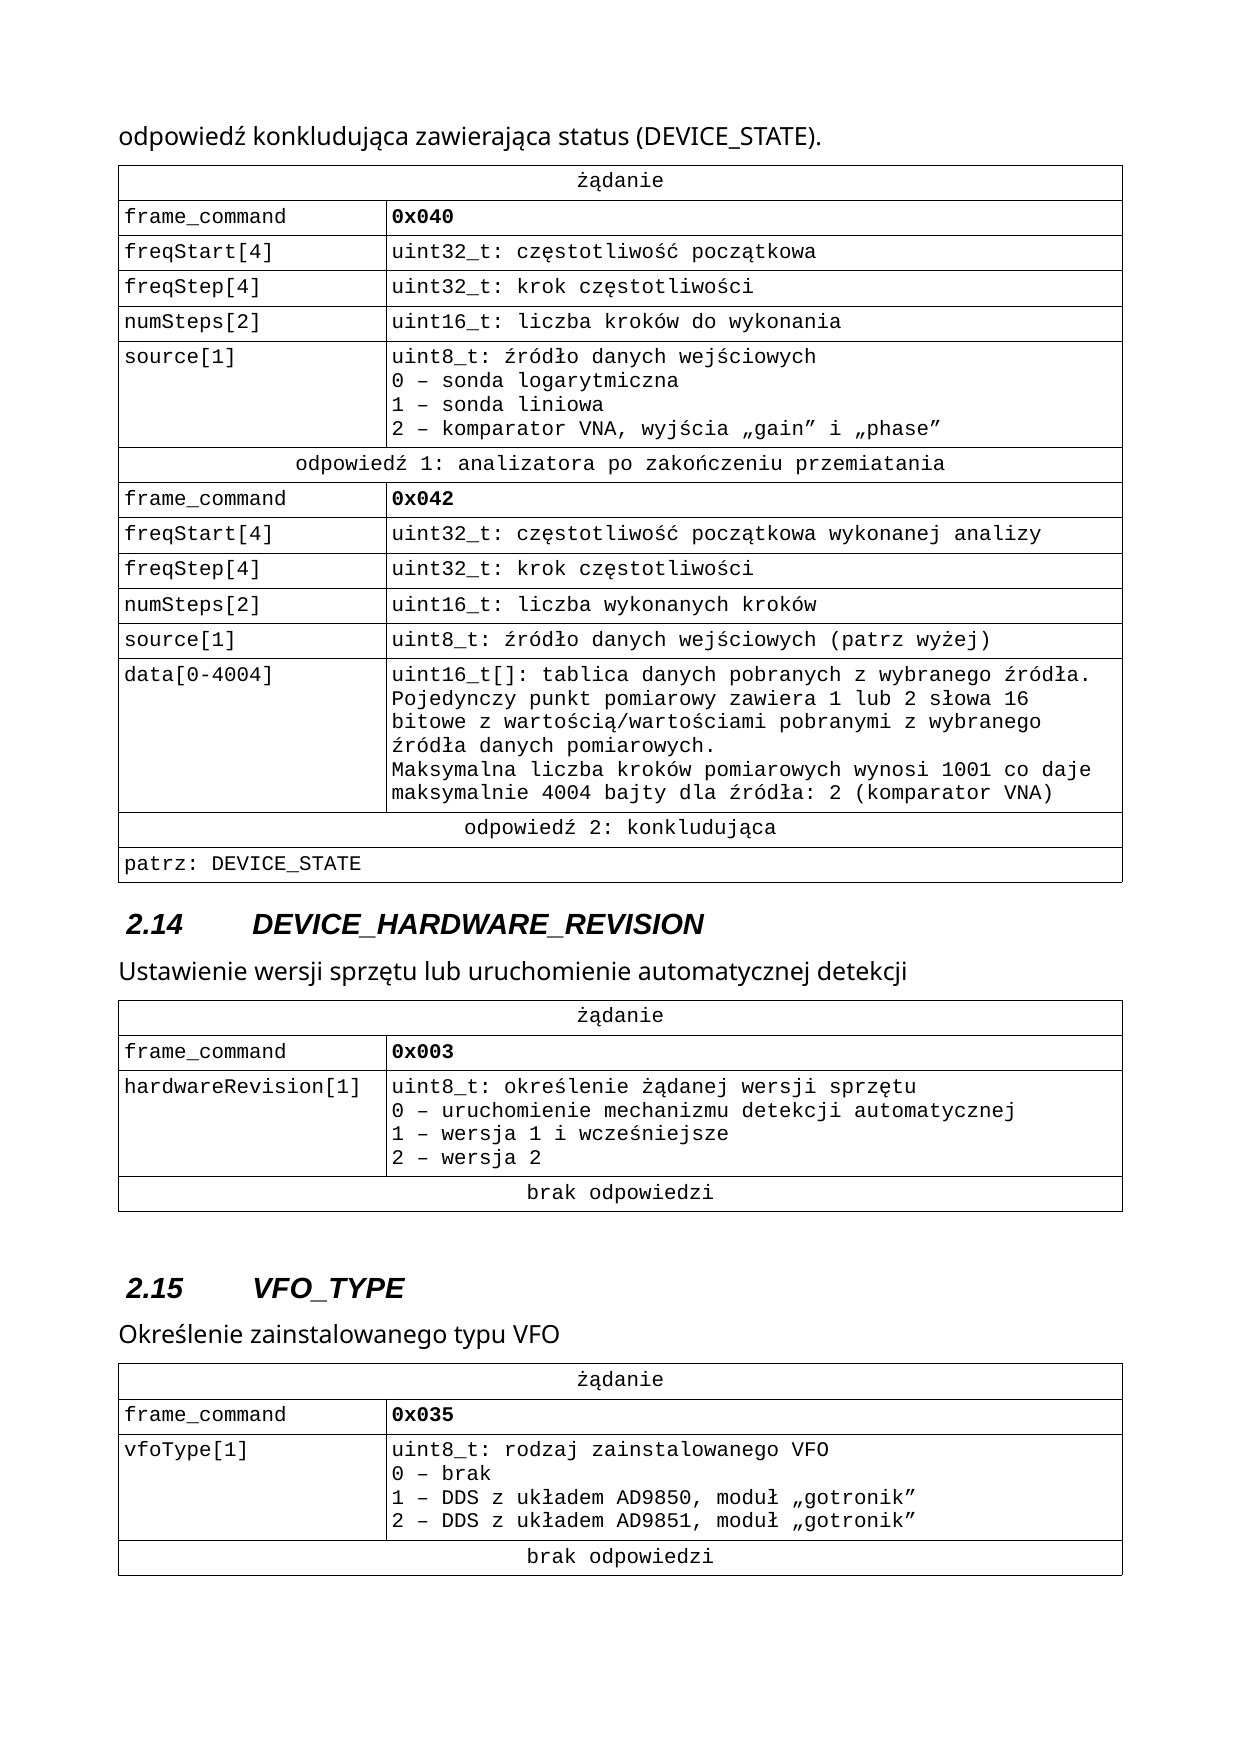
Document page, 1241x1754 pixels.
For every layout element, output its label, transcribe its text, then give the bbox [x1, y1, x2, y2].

table_cell uint8_t: rodzaj zainstalowanego VFO 0 – brak 1 – DDS z układem AD9850, moduł „gotronik” 2 – DDS z układem AD9851, moduł „gotronik” [387, 1435, 1122, 1540]
table_cell 0x003 [387, 1036, 1122, 1070]
table_cell uint32_t: częstotliwość początkowa wykonanej analizy [387, 518, 1122, 552]
table_cell freqStart[4] [119, 236, 386, 270]
table_cell numSteps[2] [119, 589, 386, 623]
table_cell hardwareRevision[1] [119, 1071, 386, 1176]
table_cell data[0-4004] [119, 659, 386, 812]
table_cell frame_command [119, 201, 386, 235]
table_cell frame_command [119, 1400, 386, 1434]
table_cell uint8_t: źródło danych wejściowych (patrz wyżej) [387, 624, 1122, 658]
table_cell odpowiedź 2: konkludująca [119, 813, 1122, 847]
text Określenie zainstalowanego typu VFO [118, 1317, 1122, 1351]
table_cell numSteps[2] [119, 307, 386, 341]
table_cell freqStep[4] [119, 271, 386, 306]
table_cell odpowiedź 1: analizatora po zakończeniu przemiatania [119, 448, 1122, 482]
table_cell frame_command [119, 1036, 386, 1070]
table_cell frame_command [119, 483, 386, 517]
table_cell uint8_t: określenie żądanej wersji sprzętu 0 – uruchomienie mechanizmu detekcji automatycznej 1 – wersja 1 i wcześniejsze 2 – wersja 2 [387, 1071, 1122, 1176]
table_cell uint32_t: krok częstotliwości [387, 554, 1122, 588]
table_cell source[1] [119, 342, 386, 447]
table_cell brak odpowiedzi [119, 1541, 1122, 1575]
table_cell uint32_t: krok częstotliwości [387, 271, 1122, 306]
table_header żądanie [119, 1001, 1122, 1035]
table_cell vfoType[1] [119, 1435, 386, 1540]
table_cell 0x040 [387, 201, 1122, 235]
text odpowiedź konkludująca zawierająca status (DEVICE_STATE). [118, 118, 1122, 152]
table_cell 0x042 [387, 483, 1122, 517]
table_cell uint8_t: źródło danych wejściowych 0 – sonda logarytmiczna 1 – sonda liniowa 2 – komparator VNA, wyjścia „gain” i „phase” [387, 342, 1122, 447]
subtitle DEVICE_HARDWARE_REVISION [118, 907, 1122, 941]
text Ustawienie wersji sprzętu lub uruchomienie automatycznej detekcji [118, 953, 1122, 987]
table_cell freqStep[4] [119, 554, 386, 588]
table_cell 0x035 [387, 1400, 1122, 1434]
table_cell source[1] [119, 624, 386, 658]
table_cell uint32_t: częstotliwość początkowa [387, 236, 1122, 270]
table_header żądanie [119, 166, 1122, 200]
subtitle VFO_TYPE [118, 1271, 1122, 1304]
table_cell patrz: DEVICE_STATE [119, 848, 1122, 882]
table_cell uint16_t: liczba kroków do wykonania [387, 307, 1122, 341]
table_cell uint16_t: liczba wykonanych kroków [387, 589, 1122, 623]
table_cell freqStart[4] [119, 518, 386, 552]
table_cell brak odpowiedzi [119, 1177, 1122, 1211]
table_cell uint16_t[]: tablica danych pobranych z wybranego źródła. Pojedynczy punkt pomiarowy zawiera 1 lub 2 słowa 16 bitowe z wartością/wartościami pobranymi z wybranego źródła danych pomiarowych. Maksymalna liczba kroków pomiarowych wynosi 1001 co daje maksymalnie 4004 bajty dla źródła: 2 (komparator VNA) [387, 659, 1122, 812]
table_header żądanie [119, 1364, 1122, 1398]
